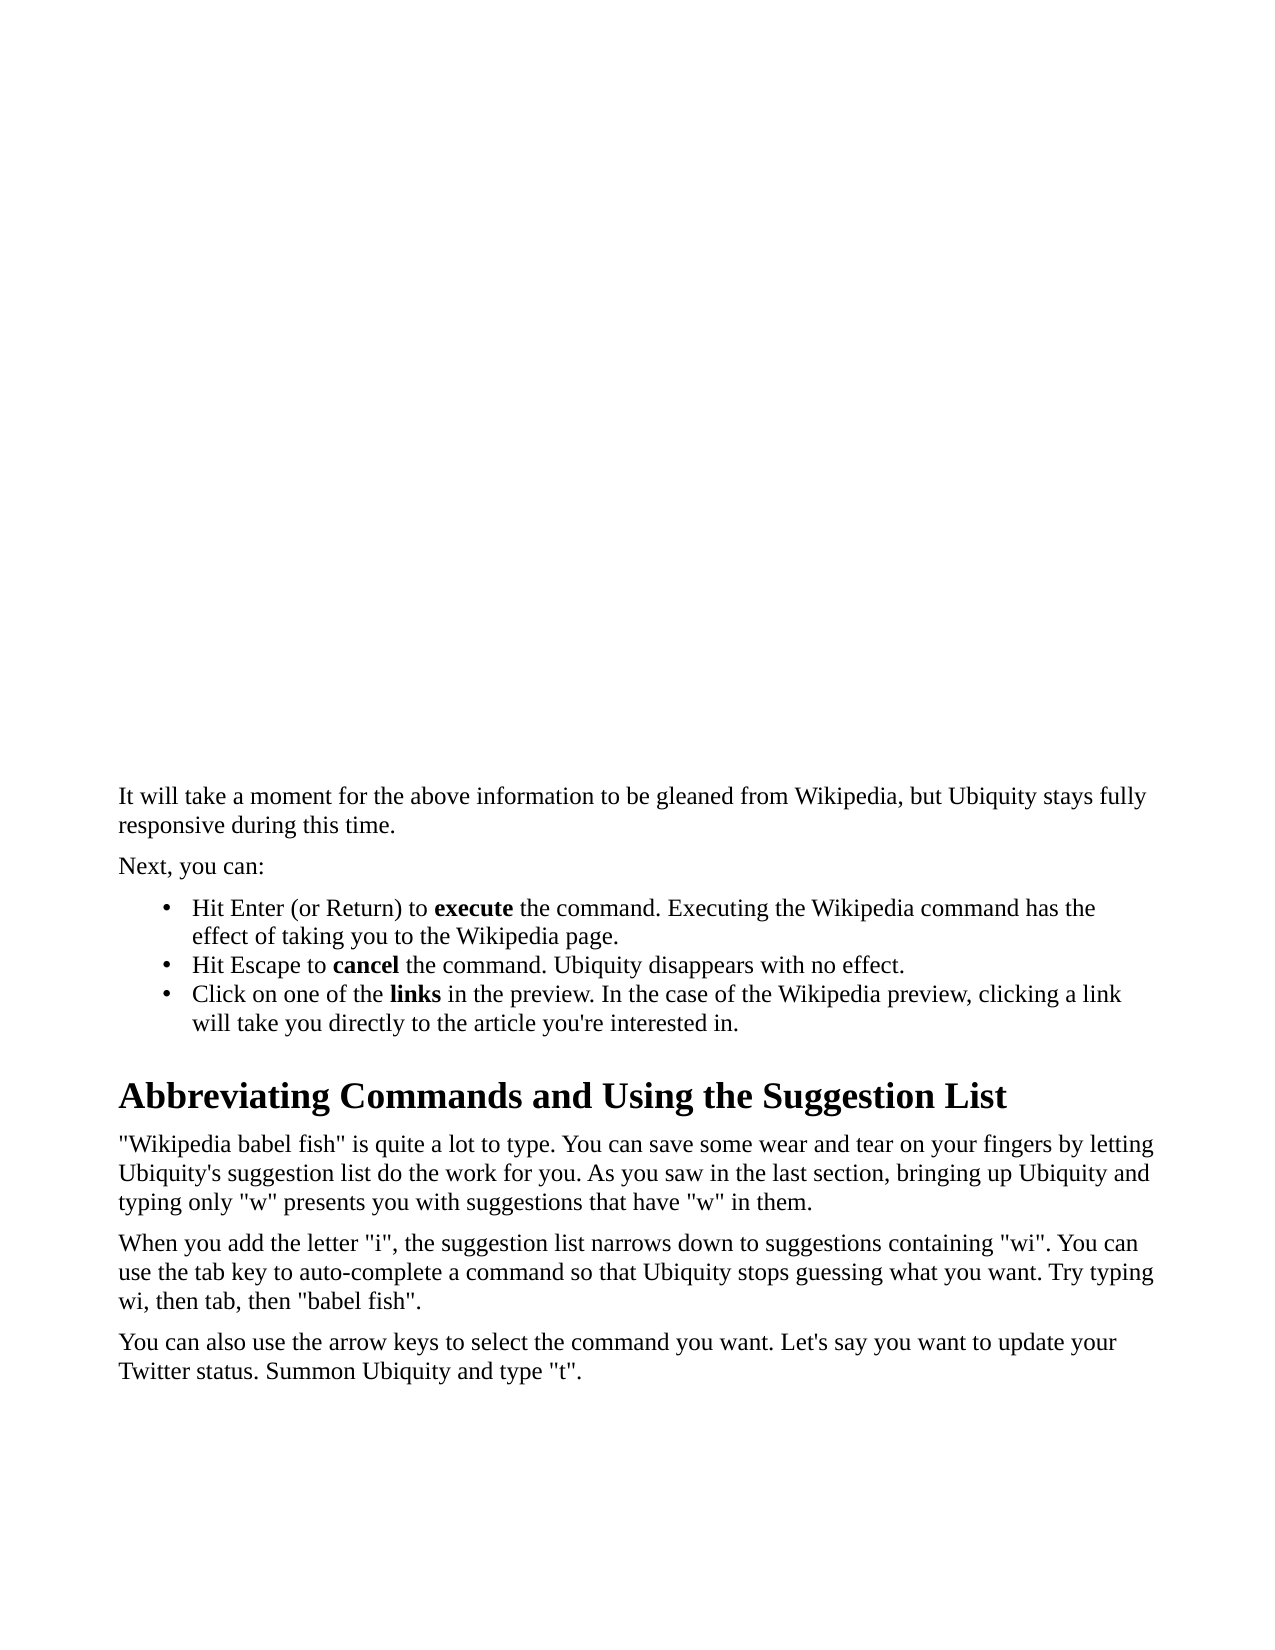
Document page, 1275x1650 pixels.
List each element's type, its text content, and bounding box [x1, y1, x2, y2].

text Next, you can: [118, 851, 1157, 880]
text When you add the letter "i", the suggestion list narrows down to suggestions containing "wi". You can use the tab key to auto-complete a command so that Ubiquity stops guessing what you want. Try typing wi, then tab, then "babel fish". [118, 1228, 1157, 1314]
text "Wikipedia babel fish" is quite a lot to type. You can save some wear and tear on your fingers by letting Ubiquity's suggestion list do the work for you. As you saw in the last section, bringing up Ubiquity and typing only "w" presents you with suggestions that have "w" in them. [118, 1129, 1157, 1216]
list Hit Enter (or Return) to execute the command. Executing the Wikipedia command has the effect of taking you to the Wikipedia page. [162, 893, 1157, 950]
list Click on one of the links in the preview. In the case of the Wikipedia preview, clicking a link will take you directly to the article you're interested in. [162, 979, 1157, 1036]
text You can also use the arrow keys to select the command you want. Let's say you want to update your Twitter status. Summon Ubiquity and type "t". [118, 1327, 1157, 1384]
subtitle Abbreviating Commands and Using the Suggestion List [118, 1074, 1157, 1117]
text It will take a moment for the above information to be gleaned from Wikipedia, but Ubiquity stays fully responsive during this time. [118, 781, 1157, 839]
list Hit Escape to cancel the command. Ubiquity disappears with no effect. [162, 950, 1157, 979]
